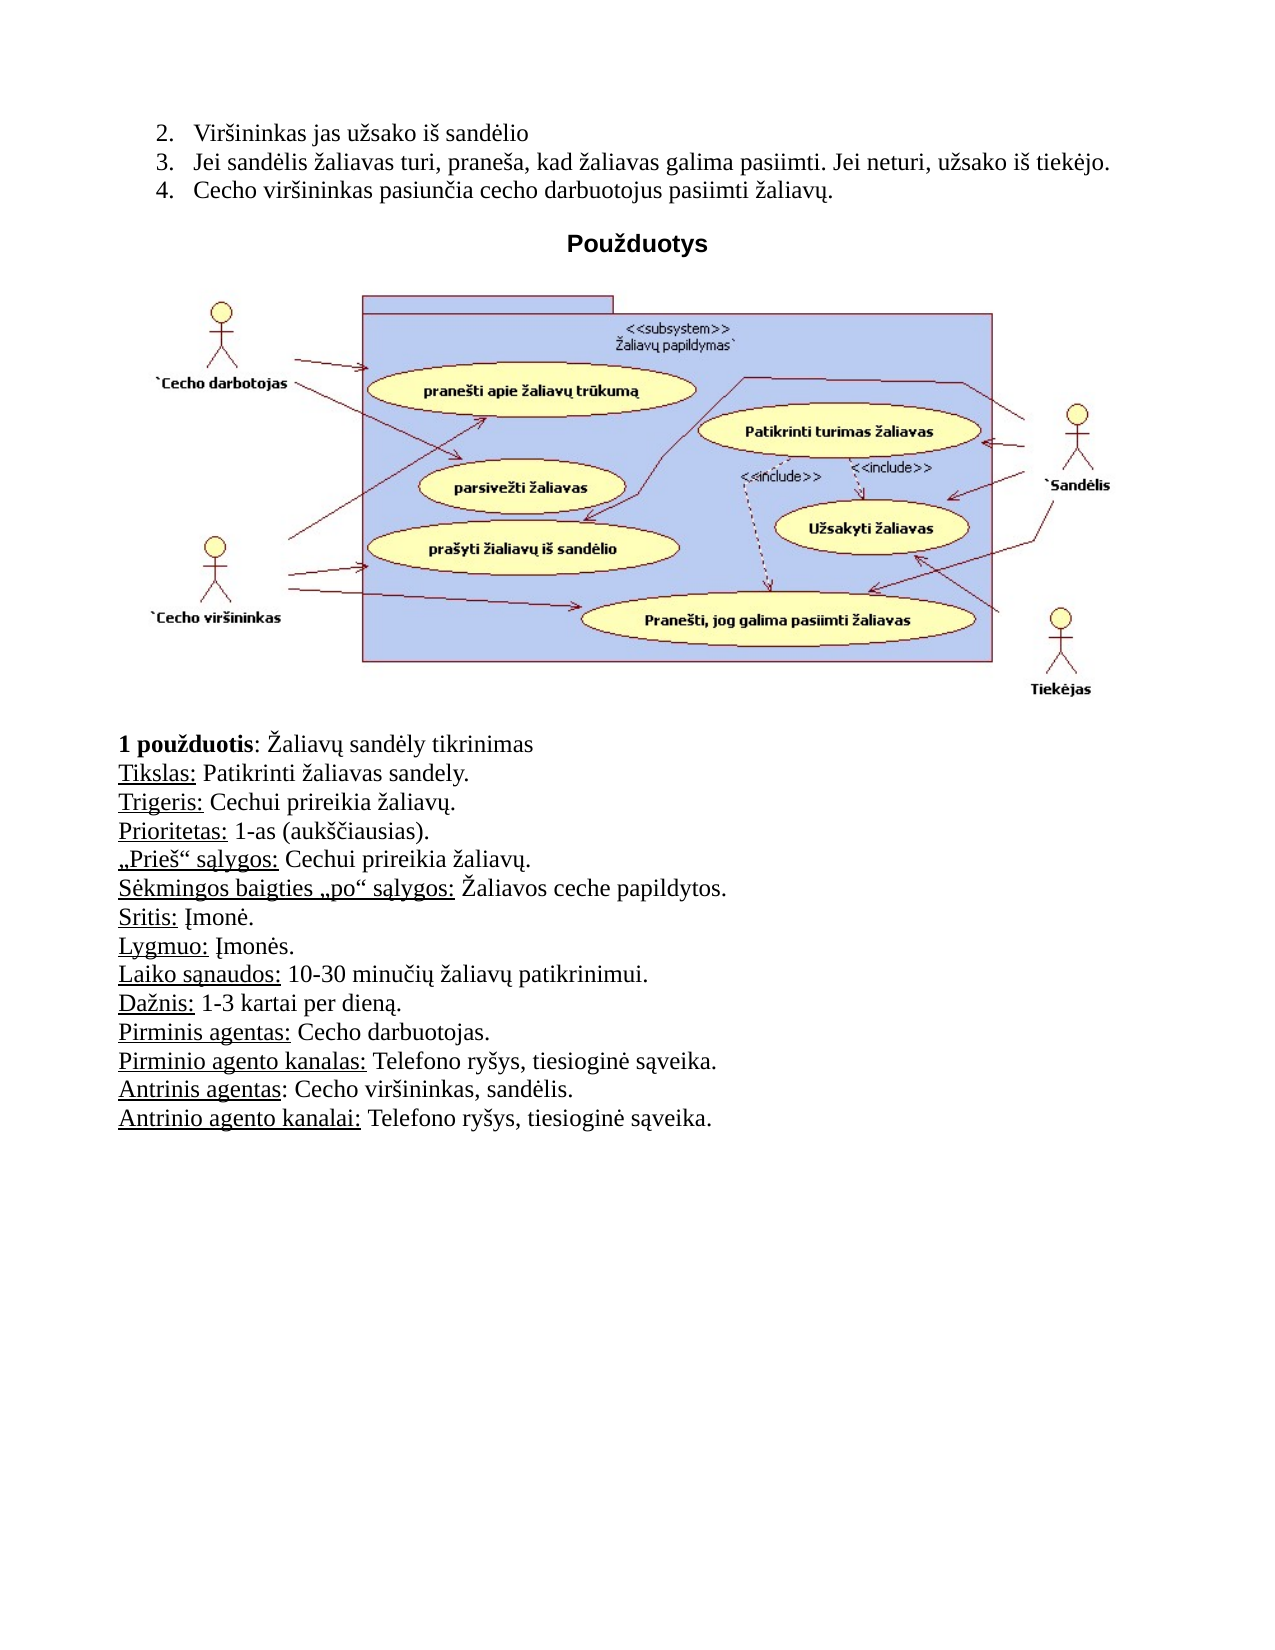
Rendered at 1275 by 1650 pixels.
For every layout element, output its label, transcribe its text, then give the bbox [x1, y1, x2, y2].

picture [118, 270, 1157, 730]
text Antrinio agento kanalai: Telefono ryšys, tiesioginė sąveika. [118, 1103, 1157, 1132]
text Sėkmingos baigties „po“ sąlygos: Žaliavos ceche papildytos. [118, 873, 1157, 902]
text „Prieš“ sąlygos: Cechui prireikia žaliavų. [118, 844, 1157, 873]
list Cecho viršininkas pasiunčia cecho darbuotojus pasiimti žaliavų. [156, 176, 1157, 204]
list Viršininkas jas užsako iš sandėlio [156, 118, 1157, 147]
text Dažnis: 1-3 kartai per dieną. [118, 988, 1157, 1017]
list Jei sandėlis žaliavas turi, praneša, kad žaliavas galima pasiimti. Jei neturi, užsako iš tiekėjo. [156, 147, 1157, 176]
text Pirminis agentas: Cecho darbuotojas. [118, 1017, 1157, 1046]
text Pirminio agento kanalas: Telefono ryšys, tiesioginė sąveika. [118, 1046, 1157, 1074]
text 1 použduotis: Žaliavų sandėly tikrinimas [118, 730, 1157, 758]
text Laiko sąnaudos: 10-30 minučių žaliavų patikrinimui. [118, 959, 1157, 988]
text Trigeris: Cechui prireikia žaliavų. [118, 787, 1157, 816]
text Tikslas: Patikrinti žaliavas sandely. [118, 758, 1157, 787]
subtitle Použduotys [118, 229, 1157, 258]
text Antrinis agentas: Cecho viršininkas, sandėlis. [118, 1074, 1157, 1103]
text Sritis: Įmonė. [118, 902, 1157, 931]
text Lygmuo: Įmonės. [118, 931, 1157, 959]
text Prioritetas: 1-as (aukščiausias). [118, 816, 1157, 844]
